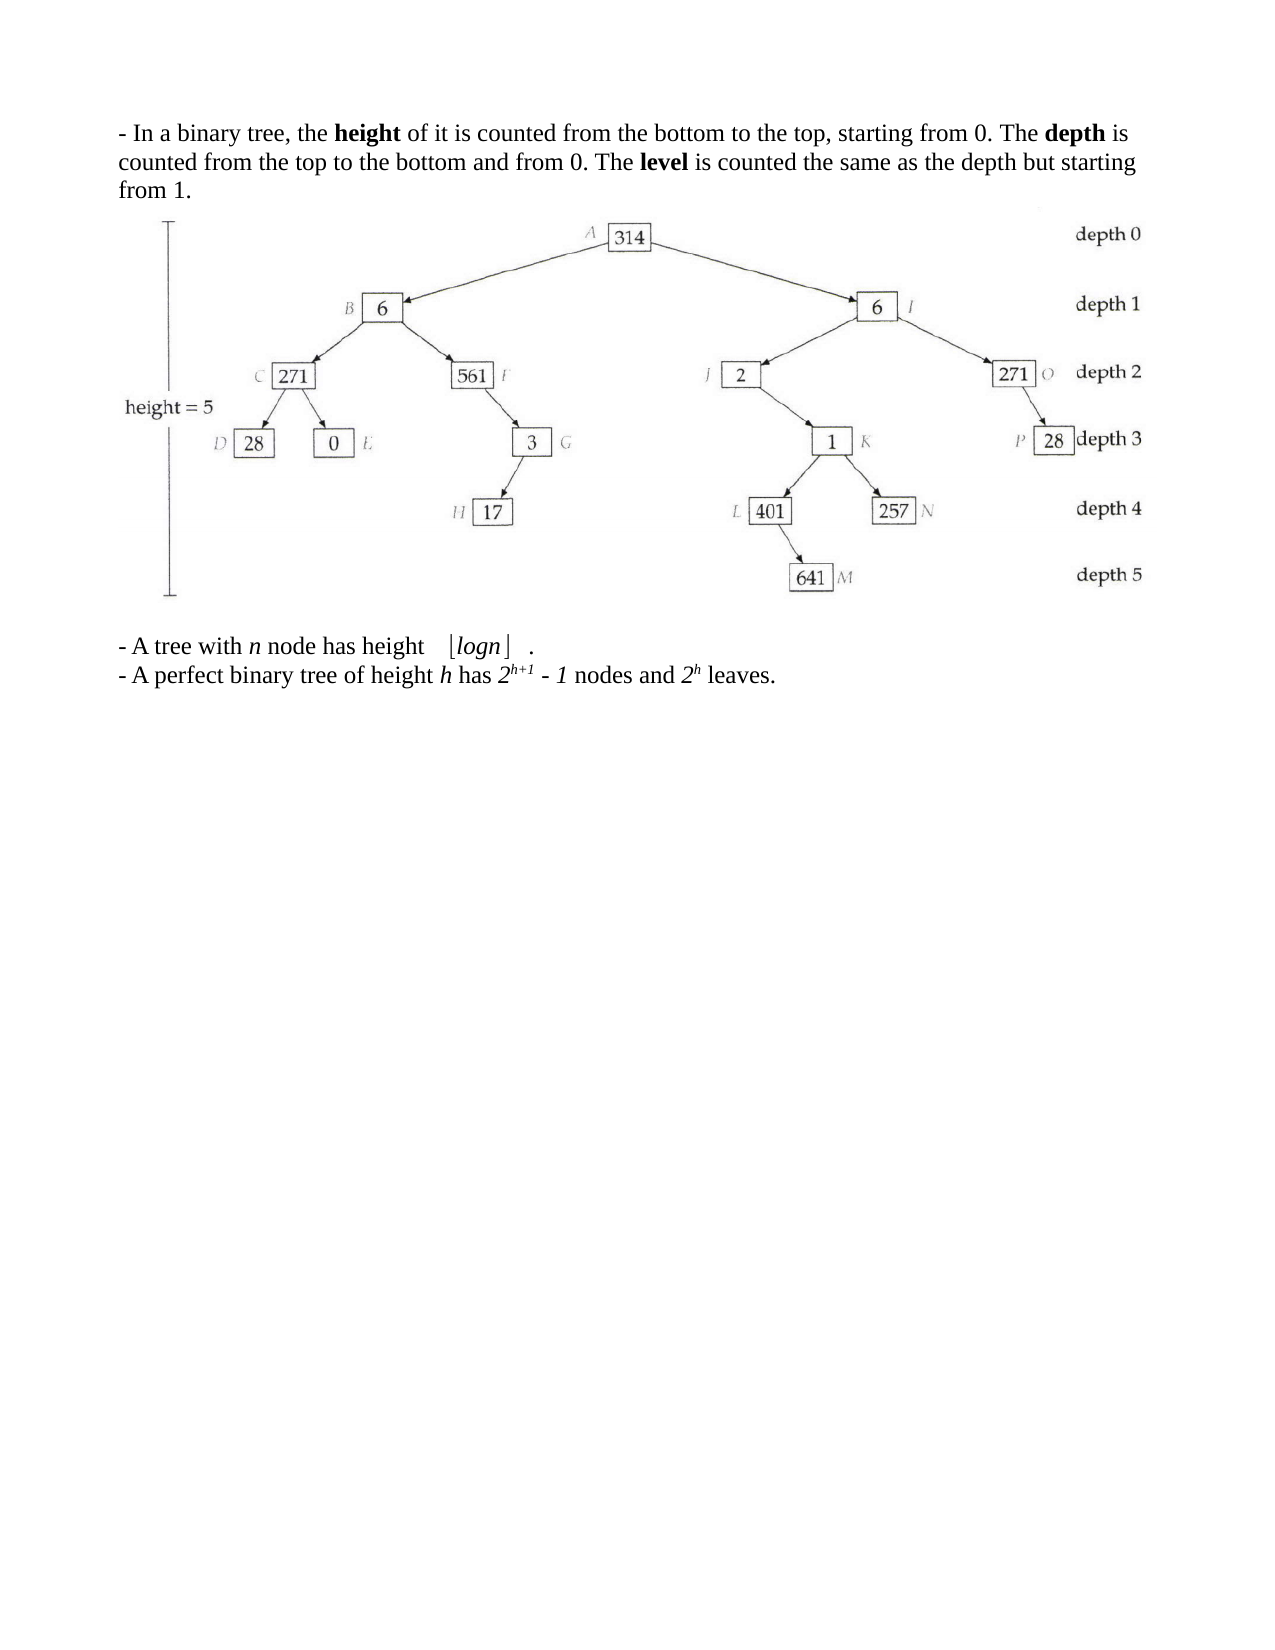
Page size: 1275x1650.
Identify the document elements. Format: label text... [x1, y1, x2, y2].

text - A tree with n node has height . [118, 631, 1157, 661]
picture [118, 204, 1157, 603]
text - In a binary tree, the height of it is counted from the bottom to the top, starting from 0. The depth is counted from the top to the bottom and from 0. The level is counted the same as the depth but starting from 1. [118, 118, 1157, 204]
text - A perfect binary tree of height h has 2h+1 - 1 nodes and 2h leaves. [118, 661, 1157, 689]
